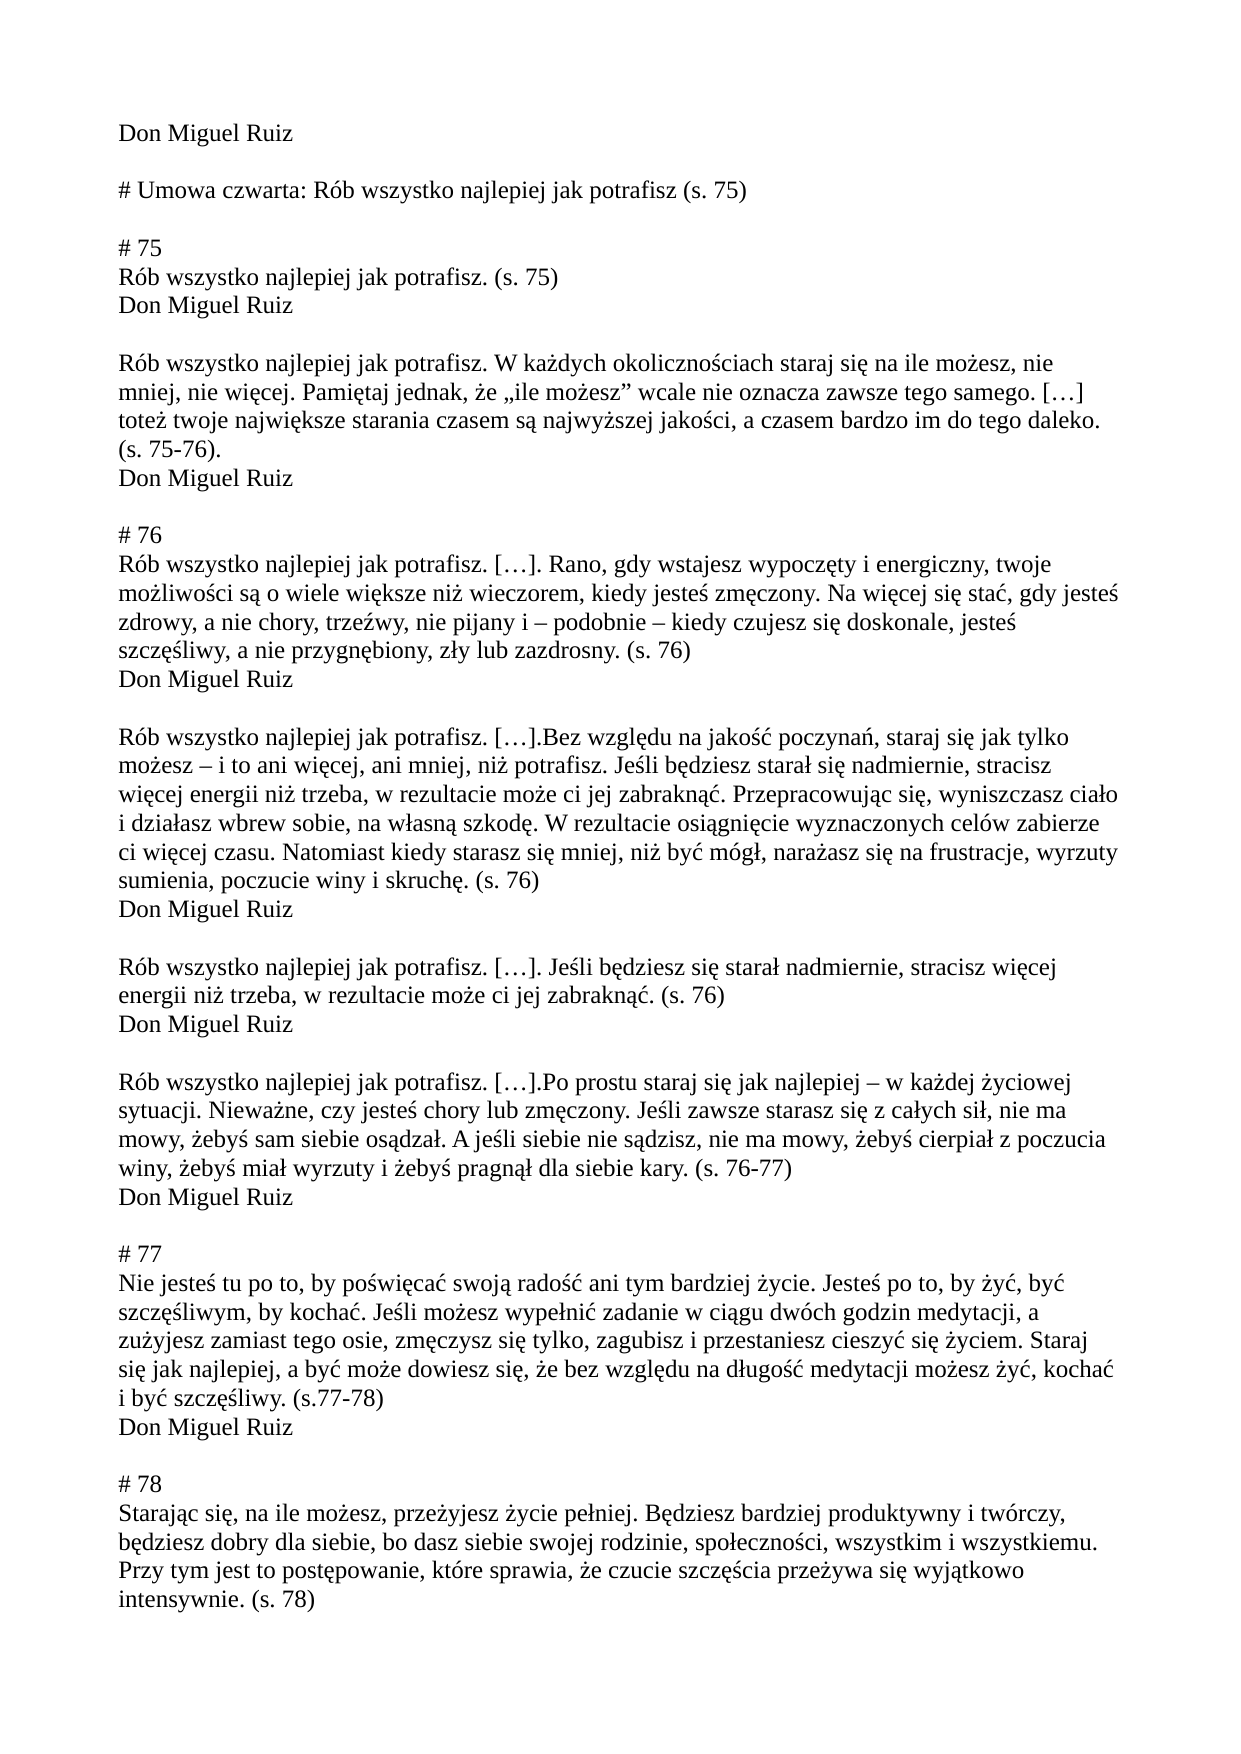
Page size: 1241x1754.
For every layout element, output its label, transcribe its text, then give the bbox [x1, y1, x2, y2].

text Don Miguel Ruiz [118, 463, 1122, 492]
text Don Miguel Ruiz [118, 118, 1122, 147]
text Don Miguel Ruiz [118, 664, 1122, 693]
text Don Miguel Ruiz [118, 1009, 1122, 1038]
text Don Miguel Ruiz [118, 291, 1122, 319]
text Starając się, na ile możesz, przeżyjesz życie pełniej. Będziesz bardziej produktywny i twórczy, będziesz dobry dla siebie, bo dasz siebie swojej rodzinie, społeczności, wszystkim i wszystkiemu. Przy tym jest to postępowanie, które sprawia, że czucie szczęścia przeżywa się wyjątkowo intensywnie. (s. 78) [118, 1498, 1122, 1613]
text Don Miguel Ruiz [118, 894, 1122, 923]
text # Umowa czwarta: Rób wszystko najlepiej jak potrafisz (s. 75) [118, 176, 1122, 204]
text # 76 [118, 521, 1122, 549]
text Rób wszystko najlepiej jak potrafisz. […].Bez względu na jakość poczynań, staraj się jak tylko możesz – i to ani więcej, ani mniej, niż potrafisz. Jeśli będziesz starał się nadmiernie, stracisz więcej energii niż trzeba, w rezultacie może ci jej zabraknąć. Przepracowując się, wyniszczasz ciało i działasz wbrew sobie, na własną szkodę. W rezultacie osiągnięcie wyznaczonych celów zabierze ci więcej czasu. Natomiast kiedy starasz się mniej, niż być mógł, narażasz się na frustracje, wyrzuty sumienia, poczucie winy i skruchę. (s. 76) [118, 722, 1122, 894]
text Rób wszystko najlepiej jak potrafisz. […].Po prostu staraj się jak najlepiej – w każdej życiowej sytuacji. Nieważne, czy jesteś chory lub zmęczony. Jeśli zawsze starasz się z całych sił, nie ma mowy, żebyś sam siebie osądzał. A jeśli siebie nie sądzisz, nie ma mowy, żebyś cierpiał z poczucia winy, żebyś miał wyrzuty i żebyś pragnął dla siebie kary. (s. 76-77) [118, 1067, 1122, 1182]
text # 75 [118, 233, 1122, 262]
text Don Miguel Ruiz [118, 1182, 1122, 1211]
text Rób wszystko najlepiej jak potrafisz. W każdych okolicznościach staraj się na ile możesz, nie mniej, nie więcej. Pamiętaj jednak, że „ile możesz” wcale nie oznacza zawsze tego samego. […] toteż twoje największe starania czasem są najwyższej jakości, a czasem bardzo im do tego daleko.(s. 75-76). [118, 348, 1122, 463]
text Don Miguel Ruiz [118, 1412, 1122, 1441]
text # 77 [118, 1239, 1122, 1268]
text Rób wszystko najlepiej jak potrafisz. (s. 75) [118, 262, 1122, 291]
text Nie jesteś tu po to, by poświęcać swoją radość ani tym bardziej życie. Jesteś po to, by żyć, być szczęśliwym, by kochać. Jeśli możesz wypełnić zadanie w ciągu dwóch godzin medytacji, a zużyjesz zamiast tego osie, zmęczysz się tylko, zagubisz i przestaniesz cieszyć się życiem. Staraj się jak najlepiej, a być może dowiesz się, że bez względu na długość medytacji możesz żyć, kochać i być szczęśliwy. (s.77-78) [118, 1268, 1122, 1412]
text Rób wszystko najlepiej jak potrafisz. […]. Jeśli będziesz się starał nadmiernie, stracisz więcej energii niż trzeba, w rezultacie może ci jej zabraknąć. (s. 76) [118, 952, 1122, 1009]
text # 78 [118, 1469, 1122, 1498]
text Rób wszystko najlepiej jak potrafisz. […]. Rano, gdy wstajesz wypoczęty i energiczny, twoje możliwości są o wiele większe niż wieczorem, kiedy jesteś zmęczony. Na więcej się stać, gdy jesteś zdrowy, a nie chory, trzeźwy, nie pijany i – podobnie – kiedy czujesz się doskonale, jesteś szczęśliwy, a nie przygnębiony, zły lub zazdrosny. (s. 76) [118, 549, 1122, 664]
